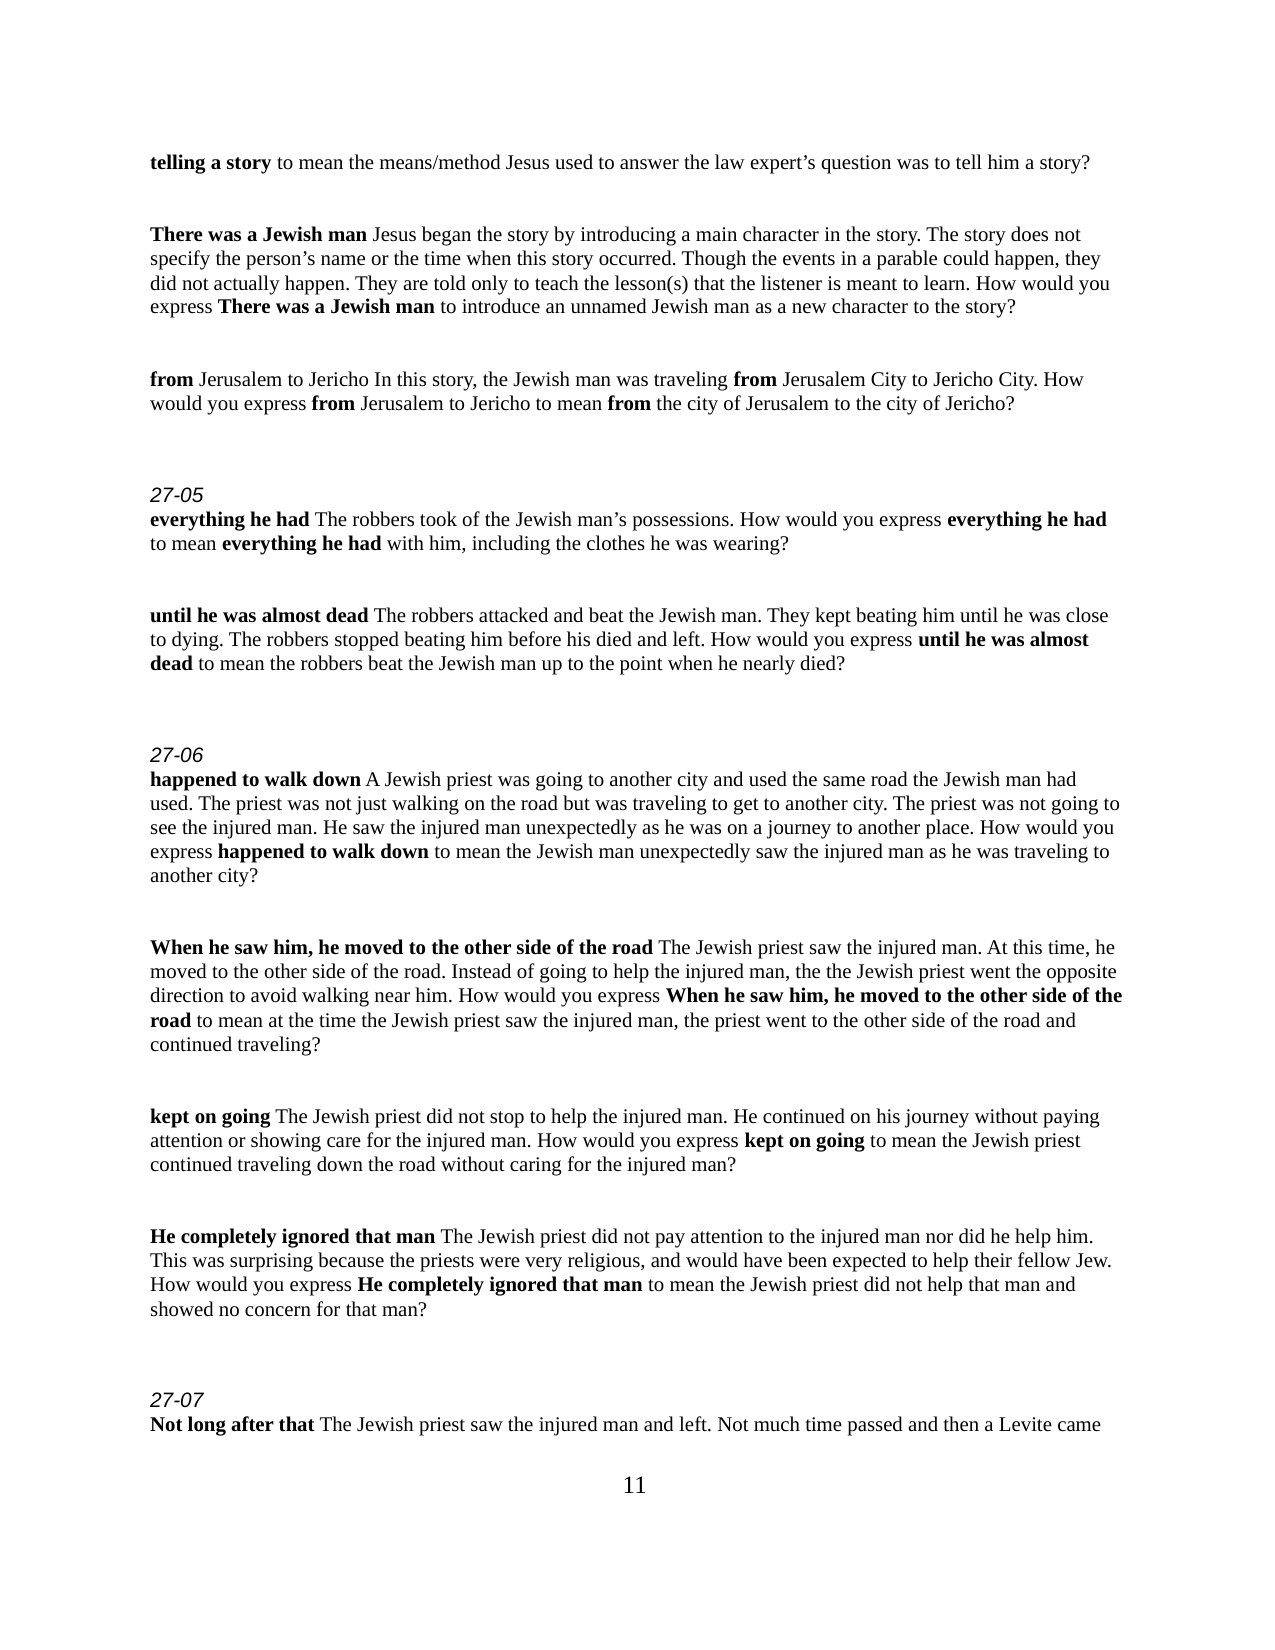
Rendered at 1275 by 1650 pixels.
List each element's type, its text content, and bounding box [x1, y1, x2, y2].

text There was a Jewish man Jesus began the story by introducing a main character in the story. The story does not specify the person’s name or the time when this story occurred. Though the events in a parable could happen, they did not actually happen. They are told only to teach the lesson(s) that the listener is meant to learn. How would you express There was a Jewish man to introduce an unnamed Jewish man as a new character to the story? [150, 222, 1125, 318]
text telling a story to mean the means/method Jesus used to answer the law expert’s question was to tell him a story? [150, 150, 1125, 174]
subtitle 27-05 [150, 483, 1125, 507]
text He completely ignored that man The Jewish priest did not pay attention to the injured man nor did he help him. This was surprising because the priests were very religious, and would have been expected to help their fellow Jew. How would you express He completely ignored that man to mean the Jewish priest did not help that man and showed no concern for that man? [150, 1224, 1125, 1321]
subtitle 27-06 [150, 743, 1125, 767]
text happened to walk down A Jewish priest was going to another city and used the same road the Jewish man had used. The priest was not just walking on the road but was traveling to get to another city. The priest was not going to see the injured man. He saw the injured man unexpectedly as he was on a journey to another place. How would you express happened to walk down to mean the Jewish man unexpectedly saw the injured man as he was traveling to another city? [150, 767, 1125, 887]
text everything he had The robbers took of the Jewish man’s possessions. How would you express everything he had to mean everything he had with him, including the clothes he was wearing? [150, 507, 1125, 555]
text until he was almost dead The robbers attacked and beat the Jewish man. They kept beating him until he was close to dying. The robbers stopped beating him before his died and left. How would you express until he was almost dead to mean the robbers beat the Jewish man up to the point when he nearly died? [150, 603, 1125, 675]
text When he saw him, he moved to the other side of the road The Jewish priest saw the injured man. At this time, he moved to the other side of the road. Instead of going to help the injured man, the the Jewish priest went the opposite direction to avoid walking near him. How would you express When he saw him, he moved to the other side of the road to mean at the time the Jewish priest saw the injured man, the priest went to the other side of the road and continued traveling? [150, 935, 1125, 1056]
text Not long after that The Jewish priest saw the injured man and left. Not much time passed and then a Levite came [150, 1412, 1125, 1436]
subtitle 27-07 [150, 1388, 1125, 1412]
text from Jerusalem to Jericho In this story, the Jewish man was traveling from Jerusalem City to Jericho City. How would you express from Jerusalem to Jericho to mean from the city of Jerusalem to the city of Jericho? [150, 367, 1125, 415]
text kept on going The Jewish priest did not stop to help the injured man. He continued on his journey without paying attention or showing care for the injured man. How would you express kept on going to mean the Jewish priest continued traveling down the road without caring for the injured man? [150, 1104, 1125, 1176]
